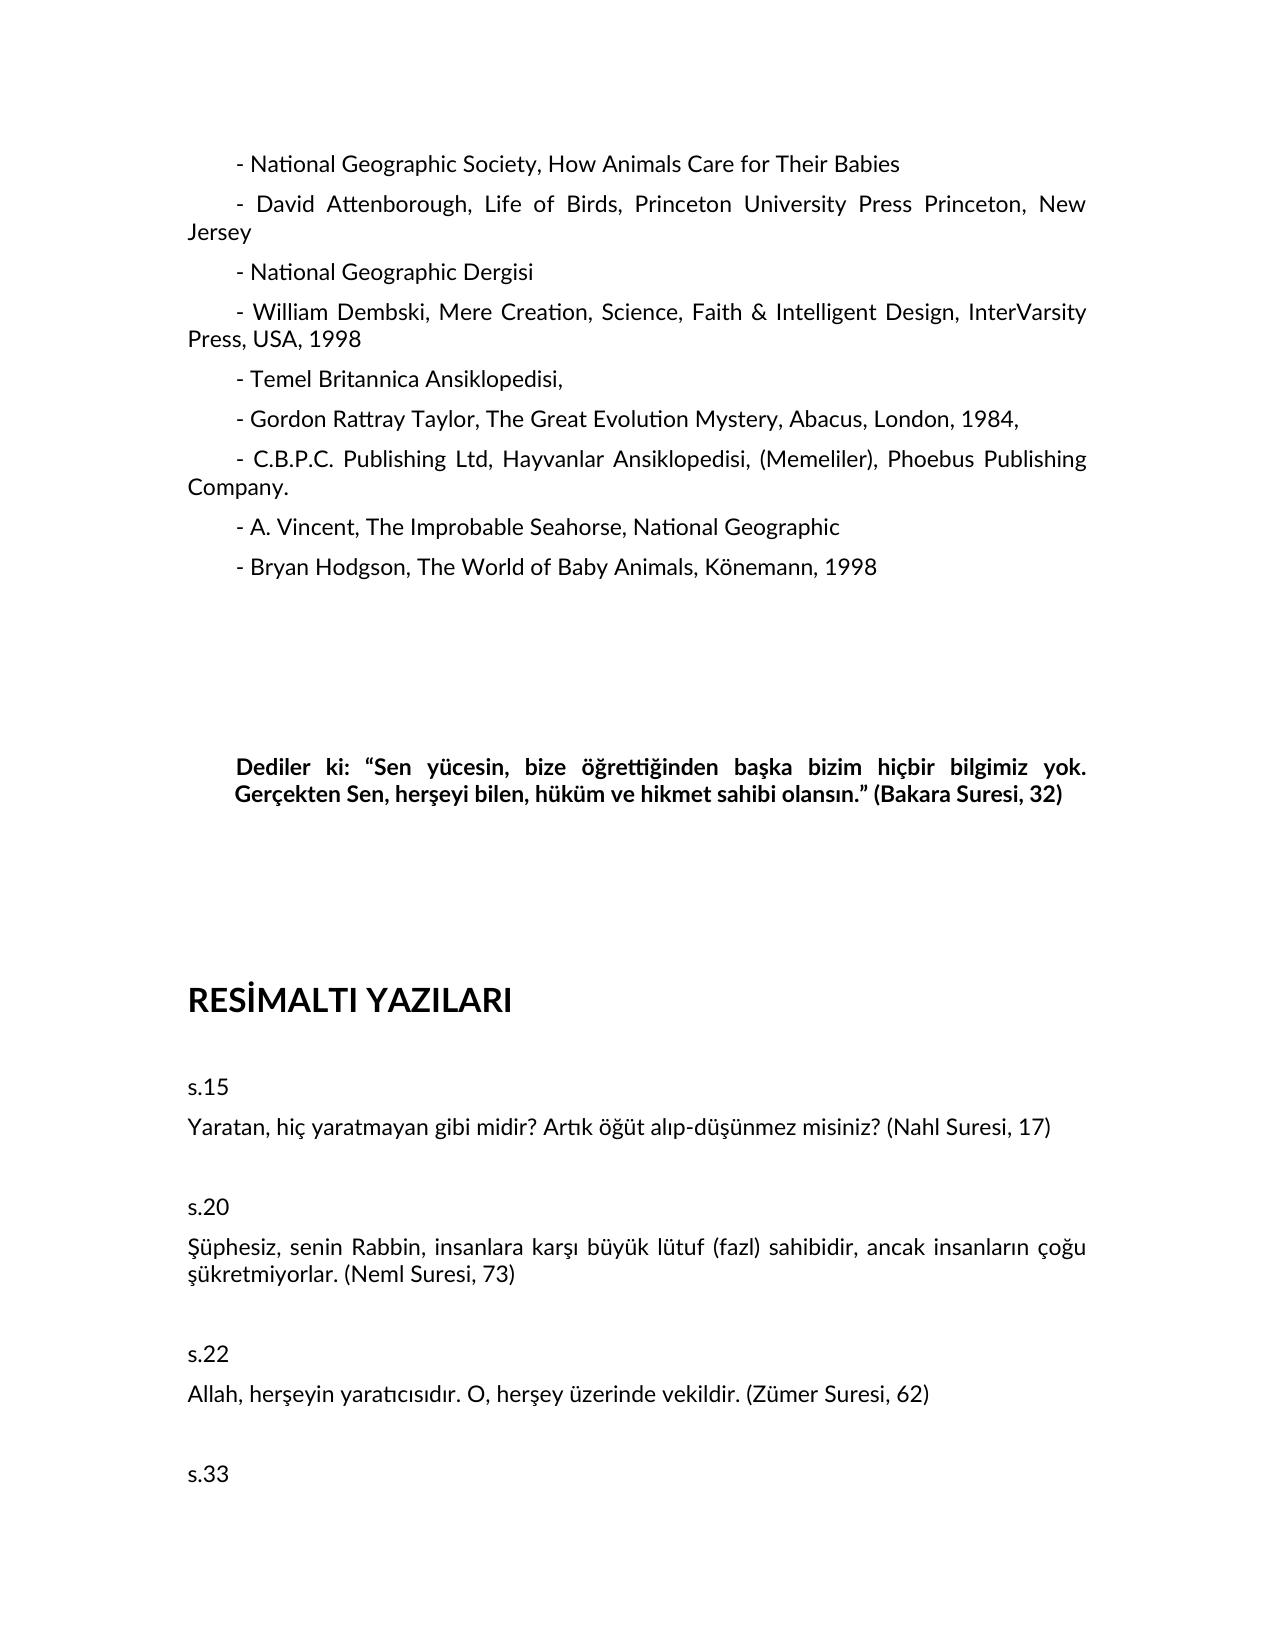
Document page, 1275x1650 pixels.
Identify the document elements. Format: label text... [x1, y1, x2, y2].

text RESİMALTI YAZILARI [187, 980, 1087, 1020]
text - William Dembski, Mere Creation, Science, Faith & Intelligent Design, InterVarsity Press, USA, 1998 [187, 297, 1087, 352]
text - David Attenborough, Life of Birds, Princeton University Press Princeton, New Jersey [187, 190, 1087, 245]
text Allah, herşeyin yaratıcısıdır. O, herşey üzerinde vekildir. (Zümer Suresi, 62) [187, 1380, 1087, 1407]
text s.33 [187, 1460, 1087, 1487]
text Yaratan, hiç yaratmayan gibi midir? Artık öğüt alıp-düşünmez misiniz? (Nahl Suresi, 17) [187, 1112, 1087, 1140]
text Şüphesiz, senin Rabbin, insanlara karşı büyük lütuf (fazl) sahibidir, ancak insanların çoğu şükretmiyorlar. (Neml Suresi, 73) [187, 1232, 1087, 1287]
text - Bryan Hodgson, The World of Baby Animals, Könemann, 1998 [187, 552, 1087, 580]
text - National Geographic Dergisi [187, 257, 1087, 285]
text - National Geographic Society, How Animals Care for Their Babies [187, 150, 1087, 177]
text s.15 [187, 1072, 1087, 1100]
text s.22 [187, 1340, 1087, 1367]
text s.20 [187, 1192, 1087, 1220]
text - C.B.P.C. Publishing Ltd, Hayvanlar Ansiklopedisi, (Memeliler), Phoebus Publishing Company. [187, 445, 1087, 500]
text - A. Vincent, The Improbable Seahorse, National Geographic [187, 512, 1087, 540]
text - Temel Britannica Ansiklopedisi, [187, 365, 1087, 392]
text - Gordon Rattray Taylor, The Great Evolution Mystery, Abacus, London, 1984, [187, 405, 1087, 432]
text Dediler ki: “Sen yücesin, bize öğrettiğinden başka bizim hiçbir bilgimiz yok. Gerçekten Sen, herşeyi bilen, hüküm ve hikmet sahibi olansın.” (Bakara Suresi, 32) [234, 752, 1087, 807]
